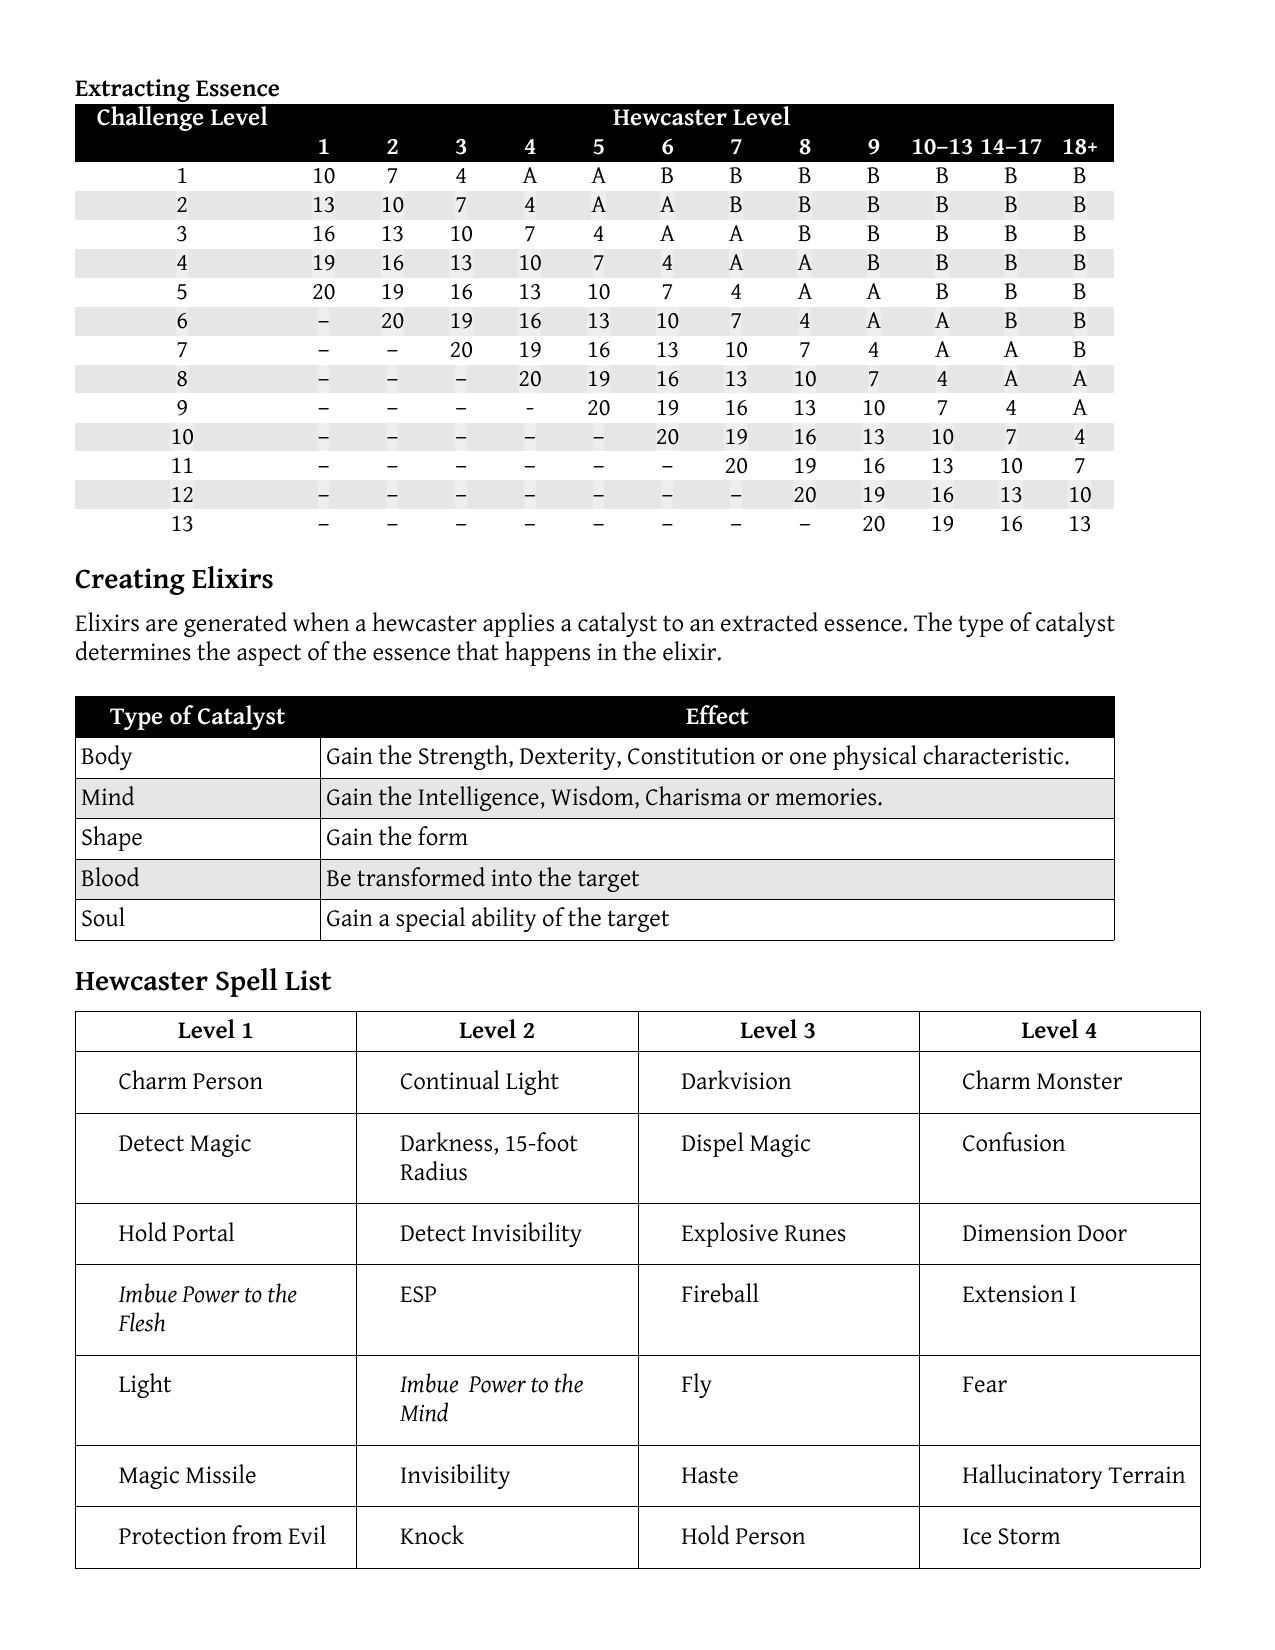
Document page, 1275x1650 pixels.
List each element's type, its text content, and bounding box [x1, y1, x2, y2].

table_cell Extension I [920, 1265, 1200, 1355]
table_cell 7 [633, 278, 702, 307]
table_cell – [289, 423, 358, 451]
table_cell 13 [839, 423, 908, 451]
table_cell A [977, 365, 1045, 393]
subtitle Creating Elixirs [75, 563, 1200, 597]
table_cell 10 [770, 365, 839, 393]
table_cell B [977, 220, 1045, 249]
table_cell 2 [75, 191, 289, 220]
table_cell 10 [564, 278, 633, 307]
table_cell 4 [702, 278, 770, 307]
table_cell 7 [839, 365, 908, 393]
table_cell 19 [289, 249, 358, 278]
table_cell 4 [633, 249, 702, 278]
table_cell – [358, 423, 427, 451]
table_cell Gain the Intelligence, Wisdom, Charisma or memories. [321, 779, 1114, 818]
table_cell Darkness, 15-foot Radius [357, 1114, 638, 1203]
table_header Hewcaster Level [289, 104, 1114, 133]
table_cell – [427, 451, 495, 480]
table_header Type of Catalyst [76, 697, 320, 737]
table_cell A [702, 249, 770, 278]
table_cell 12 [75, 480, 289, 509]
table_cell 4 [427, 162, 495, 191]
table_cell – [289, 451, 358, 480]
table_cell Body [76, 738, 320, 778]
table_cell Confusion [920, 1114, 1200, 1203]
table_cell – [702, 480, 770, 509]
table_cell – [770, 509, 839, 538]
table_cell 1 [75, 162, 289, 191]
table_cell B [702, 191, 770, 220]
table_cell 10 [908, 423, 977, 451]
table_cell B [1045, 278, 1114, 307]
table_cell 14–17 [977, 133, 1045, 162]
table_cell – [564, 480, 633, 509]
table_cell Mind [76, 779, 320, 818]
table_cell A [908, 336, 977, 364]
table_cell B [1045, 162, 1114, 191]
table_cell 19 [358, 278, 427, 307]
table_cell 19 [908, 509, 977, 538]
table_cell Fear [920, 1356, 1200, 1445]
table_cell – [289, 365, 358, 393]
table_cell B [977, 162, 1045, 191]
table_cell – [289, 336, 358, 364]
table_cell 7 [977, 423, 1045, 451]
table_cell – [427, 423, 495, 451]
table_cell Hallucinatory Terrain [920, 1446, 1200, 1506]
table_cell 5 [564, 133, 633, 162]
table_cell 19 [839, 480, 908, 509]
table_cell 7 [908, 394, 977, 422]
table_cell 13 [702, 365, 770, 393]
table_cell B [633, 162, 702, 191]
table_cell 20 [427, 336, 495, 364]
table_cell Detect Invisibility [357, 1204, 638, 1264]
table_cell Magic Missile [76, 1446, 356, 1506]
table_cell 16 [495, 307, 564, 336]
table_cell – [427, 509, 495, 538]
table_cell 1 [289, 133, 358, 162]
table_cell B [770, 220, 839, 249]
table_cell 13 [977, 480, 1045, 509]
table_cell A [495, 162, 564, 191]
table_cell 4 [839, 336, 908, 364]
table_cell A [770, 278, 839, 307]
text Elixirs are generated when a hewcaster applies a catalyst to an extracted essence. The type of catalyst determines the aspect of the essence that happens in the elixir. [75, 609, 1200, 667]
table_cell Gain a special ability of the target [321, 900, 1114, 940]
table_cell 16 [427, 278, 495, 307]
table_cell – [358, 336, 427, 364]
table_cell – [358, 509, 427, 538]
table_cell – [289, 480, 358, 509]
table_cell 16 [839, 451, 908, 480]
table_cell 4 [564, 220, 633, 249]
table_cell Detect Magic [76, 1114, 356, 1203]
table_cell – [358, 394, 427, 422]
table_cell – [633, 451, 702, 480]
table_cell 10 [427, 220, 495, 249]
table_cell – [633, 509, 702, 538]
table_cell 10 [633, 307, 702, 336]
table_cell – [495, 423, 564, 451]
table_cell Invisibility [357, 1446, 638, 1506]
table_cell – [702, 509, 770, 538]
table_header Level 3 [639, 1012, 919, 1051]
table_cell B [1045, 249, 1114, 278]
table_cell 9 [839, 133, 908, 162]
table_cell 2 [358, 133, 427, 162]
table_cell 10 [1045, 480, 1114, 509]
table_cell – [564, 509, 633, 538]
table_cell 19 [770, 451, 839, 480]
table_cell 13 [564, 307, 633, 336]
table_cell Knock [357, 1507, 638, 1568]
table_cell 6 [633, 133, 702, 162]
table_cell 8 [770, 133, 839, 162]
table_cell B [977, 249, 1045, 278]
table_cell 6 [75, 307, 289, 336]
text Extracting Essence [75, 75, 1200, 104]
table_cell 19 [564, 365, 633, 393]
table_cell Imbue Power to the Mind [357, 1356, 638, 1445]
table_header Effect [321, 697, 1114, 737]
table_cell Shape [76, 819, 320, 859]
table_cell Light [76, 1356, 356, 1445]
table_cell 13 [427, 249, 495, 278]
table_cell 7 [564, 249, 633, 278]
table_cell Continual Light [357, 1052, 638, 1113]
table_cell B [770, 191, 839, 220]
table_cell 10 [495, 249, 564, 278]
table_cell Charm Person [76, 1052, 356, 1113]
table_cell 4 [770, 307, 839, 336]
table_cell 11 [75, 451, 289, 480]
table_cell 19 [633, 394, 702, 422]
table_cell 8 [75, 365, 289, 393]
table_cell 13 [75, 509, 289, 538]
table_cell 7 [1045, 451, 1114, 480]
table_cell 18+ [1045, 133, 1114, 162]
table_cell A [770, 249, 839, 278]
table_cell B [1045, 220, 1114, 249]
table_cell 13 [633, 336, 702, 364]
table_header Level 4 [920, 1012, 1200, 1051]
table_cell 13 [770, 394, 839, 422]
table_cell – [427, 394, 495, 422]
table_cell Fly [639, 1356, 919, 1445]
table_cell 16 [564, 336, 633, 364]
table_cell Be transformed into the target [321, 860, 1114, 899]
table_cell 4 [75, 249, 289, 278]
table_cell 3 [427, 133, 495, 162]
table_cell 13 [1045, 509, 1114, 538]
table_cell B [702, 162, 770, 191]
table_cell Hold Person [639, 1507, 919, 1568]
table_cell – [495, 451, 564, 480]
table_cell – [633, 480, 702, 509]
table_cell 4 [1045, 423, 1114, 451]
subtitle Hewcaster Spell List [75, 965, 1200, 998]
table_cell Soul [76, 900, 320, 940]
table_cell Imbue Power to the Flesh [76, 1265, 356, 1355]
table_cell 4 [495, 133, 564, 162]
table_cell 3 [75, 220, 289, 249]
table_cell A [977, 336, 1045, 364]
table_cell 10 [702, 336, 770, 364]
table_cell - [495, 394, 564, 422]
table_cell 16 [358, 249, 427, 278]
table_cell B [977, 278, 1045, 307]
table_cell A [839, 278, 908, 307]
table_cell A [633, 191, 702, 220]
table_cell A [564, 162, 633, 191]
table_cell 10 [75, 423, 289, 451]
table_cell Gain the form [321, 819, 1114, 859]
table_cell A [564, 191, 633, 220]
table_cell 16 [908, 480, 977, 509]
table_cell 10 [289, 162, 358, 191]
table_cell 7 [702, 307, 770, 336]
table_cell B [908, 191, 977, 220]
table_cell 10–13 [908, 133, 977, 162]
table_cell 16 [633, 365, 702, 393]
table_cell – [495, 509, 564, 538]
table_cell 13 [495, 278, 564, 307]
table_cell B [839, 249, 908, 278]
table_cell 16 [770, 423, 839, 451]
table_cell 5 [75, 278, 289, 307]
table_cell Dimension Door [920, 1204, 1200, 1264]
table_cell 7 [770, 336, 839, 364]
table_cell ESP [357, 1265, 638, 1355]
table_cell Blood [76, 860, 320, 899]
table_cell B [1045, 336, 1114, 364]
table_cell Darkvision [639, 1052, 919, 1113]
table_cell – [358, 365, 427, 393]
table_cell 19 [702, 423, 770, 451]
table_cell Charm Monster [920, 1052, 1200, 1113]
table_cell B [839, 162, 908, 191]
table_cell Ice Storm [920, 1507, 1200, 1568]
table_cell A [908, 307, 977, 336]
table_cell 13 [289, 191, 358, 220]
table_cell A [1045, 394, 1114, 422]
table_cell B [908, 220, 977, 249]
table_cell 7 [427, 191, 495, 220]
table_cell A [702, 220, 770, 249]
table_cell 7 [495, 220, 564, 249]
table_cell 20 [495, 365, 564, 393]
table_cell Gain the Strength, Dexterity, Constitution or one physical characteristic. [321, 738, 1114, 778]
table_cell – [289, 509, 358, 538]
table_cell – [289, 394, 358, 422]
table_cell 16 [702, 394, 770, 422]
table_cell 7 [358, 162, 427, 191]
table_cell 7 [75, 336, 289, 364]
table_cell 20 [564, 394, 633, 422]
table_cell 20 [358, 307, 427, 336]
table_cell 20 [289, 278, 358, 307]
table_header Level 1 [76, 1012, 356, 1051]
table_cell 13 [908, 451, 977, 480]
table_cell 20 [770, 480, 839, 509]
table_cell 13 [358, 220, 427, 249]
table_cell 7 [702, 133, 770, 162]
table_cell – [358, 480, 427, 509]
table_cell 4 [908, 365, 977, 393]
table_cell 20 [702, 451, 770, 480]
table_cell 19 [495, 336, 564, 364]
table_header Level 2 [357, 1012, 638, 1051]
table_cell B [839, 220, 908, 249]
table_cell 16 [289, 220, 358, 249]
table_cell B [908, 278, 977, 307]
table_cell 10 [358, 191, 427, 220]
table_cell 16 [977, 509, 1045, 538]
table_cell Hold Portal [76, 1204, 356, 1264]
table_cell B [839, 191, 908, 220]
table_cell – [358, 451, 427, 480]
table_cell 20 [633, 423, 702, 451]
table_header Challenge Level [75, 104, 289, 162]
table_cell B [1045, 191, 1114, 220]
table_cell Fireball [639, 1265, 919, 1355]
table_cell 4 [977, 394, 1045, 422]
table_cell 10 [839, 394, 908, 422]
table_cell 20 [839, 509, 908, 538]
table_cell – [564, 423, 633, 451]
table_cell B [977, 307, 1045, 336]
table_cell – [495, 480, 564, 509]
table_cell Protection from Evil [76, 1507, 356, 1568]
table_cell 9 [75, 394, 289, 422]
table_cell B [977, 191, 1045, 220]
table_cell A [633, 220, 702, 249]
table_cell – [289, 307, 358, 336]
table_cell B [1045, 307, 1114, 336]
table_cell – [427, 480, 495, 509]
table_cell A [839, 307, 908, 336]
table_cell Explosive Runes [639, 1204, 919, 1264]
table_cell Haste [639, 1446, 919, 1506]
table_cell B [908, 249, 977, 278]
table_cell 10 [977, 451, 1045, 480]
table_cell – [427, 365, 495, 393]
table_cell 4 [495, 191, 564, 220]
table_cell B [908, 162, 977, 191]
table_cell Dispel Magic [639, 1114, 919, 1203]
table_cell 19 [427, 307, 495, 336]
table_cell – [564, 451, 633, 480]
table_cell A [1045, 365, 1114, 393]
table_cell B [770, 162, 839, 191]
